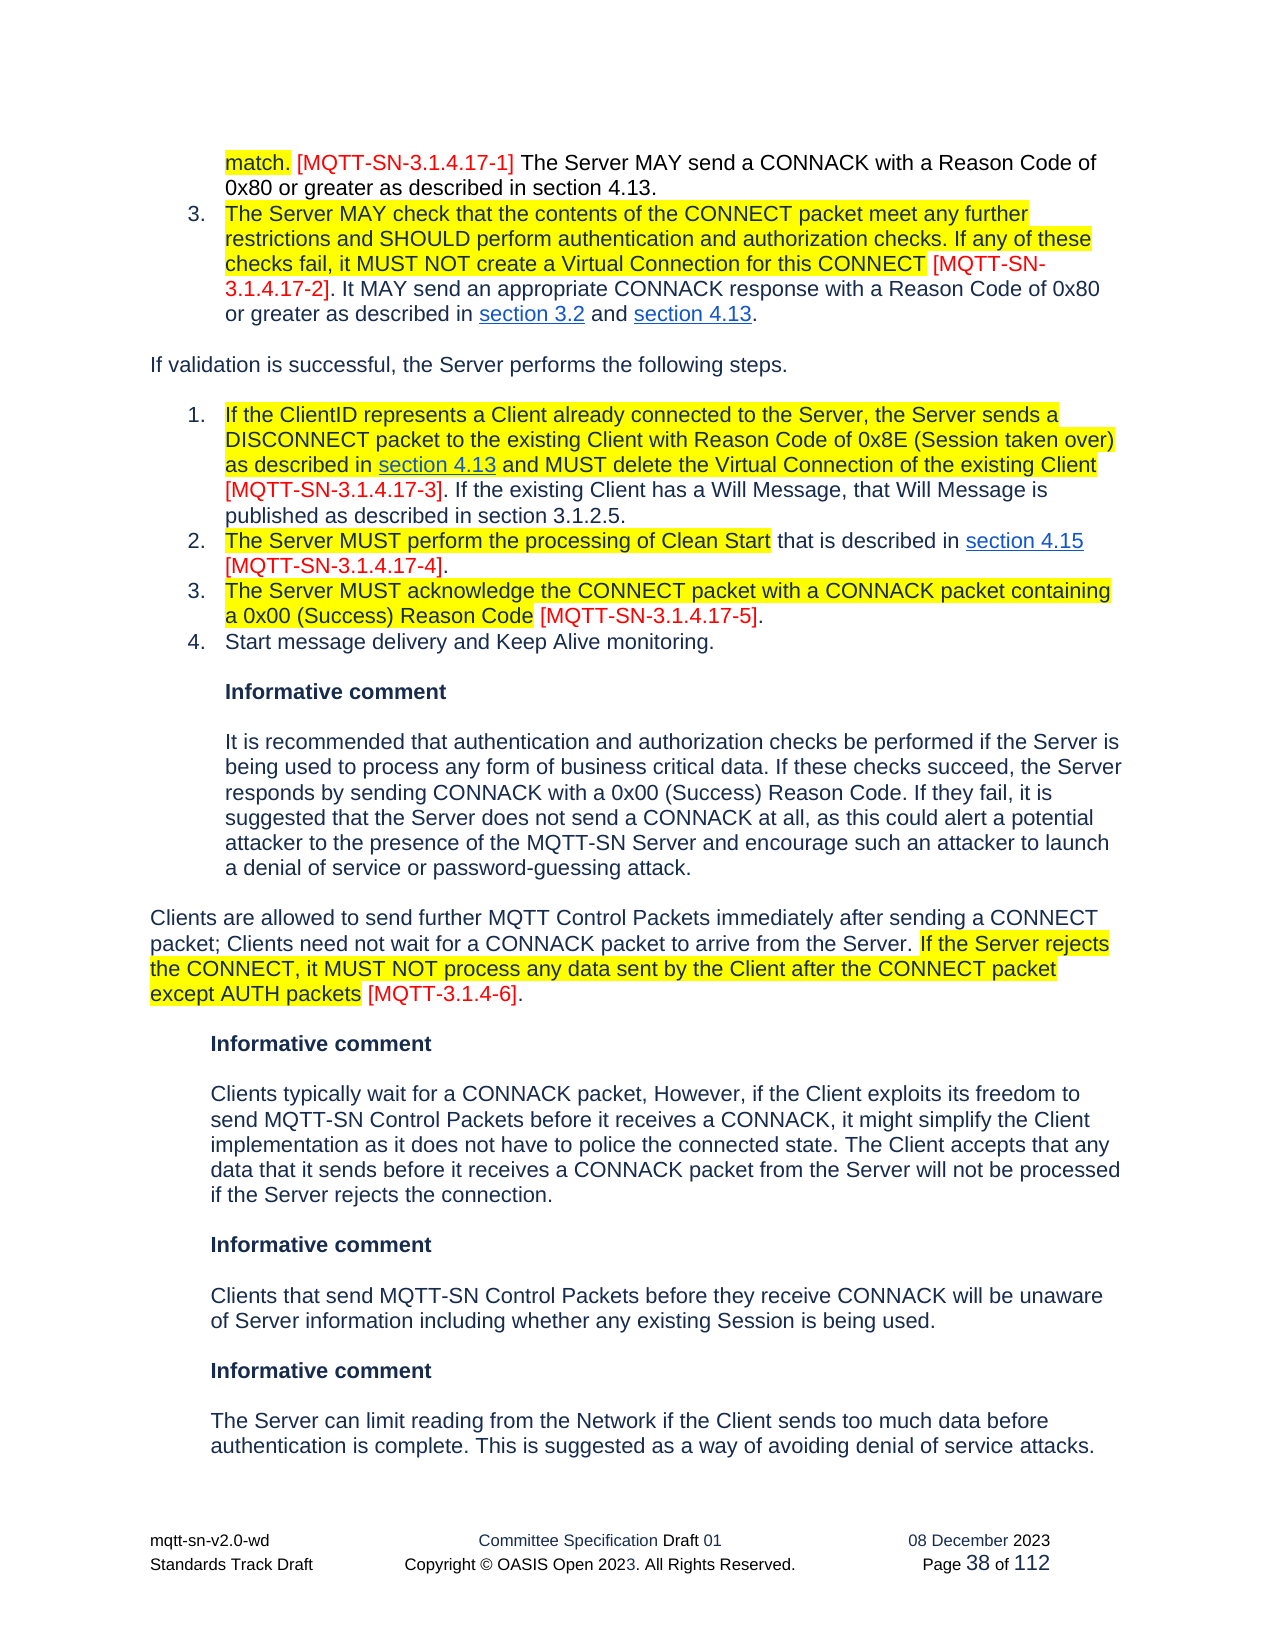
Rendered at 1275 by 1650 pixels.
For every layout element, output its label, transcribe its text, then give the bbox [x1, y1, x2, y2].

text If validation is successful, the Server performs the following steps. [150, 351, 1125, 377]
list The Server MUST perform the processing of Clean Start that is described in section 4.15 [MQTT-SN-3.1.4.17-4]. [187, 528, 1125, 578]
list Start message delivery and Keep Alive monitoring. [187, 628, 1125, 654]
list The Server MUST validate that the CONNECT packet matches the format described in section 3.1 and MUST NOT create a Virtual Connection for this CONNECT if it does not match. [MQTT-SN-3.1.4.17-1] The Server MAY send a CONNACK with a Reason Code of 0x80 or greater as described in section 4.13. [657, 150, 1125, 200]
text The Server can limit reading from the Network if the Client sends too much data before authentication is complete. This is suggested as a way of avoiding denial of service attacks. [210, 1408, 1125, 1458]
list The Server MUST acknowledge the CONNECT packet with a CONNACK packet containing a 0x00 (Success) Reason Code [MQTT-SN-3.1.4.17-5]. [187, 578, 1125, 628]
text Informative comment [210, 1031, 1125, 1056]
text Informative comment [210, 1232, 1125, 1257]
list The Server MAY check that the contents of the CONNECT packet meet any further restrictions and SHOULD perform authentication and authorization checks. If any of these checks fail, it MUST NOT create a Virtual Connection for this CONNECT [MQTT-SN-3.1.4.17-2]. It MAY send an appropriate CONNACK response with a Reason Code of 0x80 or greater as described in section 3.2 and section 4.13. [187, 200, 1125, 326]
text Clients typically wait for a CONNACK packet, However, if the Client exploits its freedom to send MQTT-SN Control Packets before it receives a CONNACK, it might simplify the Client implementation as it does not have to police the connected state. The Client accepts that any data that it sends before it receives a CONNACK packet from the Server will not be processed if the Server rejects the connection. [210, 1081, 1125, 1207]
text Informative comment [210, 1358, 1125, 1383]
list If the ClientID represents a Client already connected to the Server, the Server sends a DISCONNECT packet to the existing Client with Reason Code of 0x8E (Session taken over) as described in section 4.13 and MUST delete the Virtual Connection of the existing Client [MQTT-SN-3.1.4.17-3]. If the existing Client has a Will Message, that Will Message is published as described in section 3.1.2.5. [187, 402, 1125, 528]
text Informative comment [225, 679, 1125, 704]
text Clients that send MQTT-SN Control Packets before they receive CONNACK will be unaware of Server information including whether any existing Session is being used. [210, 1282, 1125, 1333]
text Clients are allowed to send further MQTT Control Packets immediately after sending a CONNECT packet; Clients need not wait for a CONNACK packet to arrive from the Server. If the Server rejects the CONNECT, it MUST NOT process any data sent by the Client after the CONNECT packet except AUTH packets [MQTT-3.1.4-6]. [150, 905, 1125, 1006]
text It is recommended that authentication and authorization checks be performed if the Server is being used to process any form of business critical data. If these checks succeed, the Server responds by sending CONNACK with a 0x00 (Success) Reason Code. If they fail, it is suggested that the Server does not send a CONNACK at all, as this could alert a potential attacker to the presence of the MQTT-SN Server and encourage such an attacker to launch a denial of service or password-guessing attack. [225, 729, 1125, 880]
